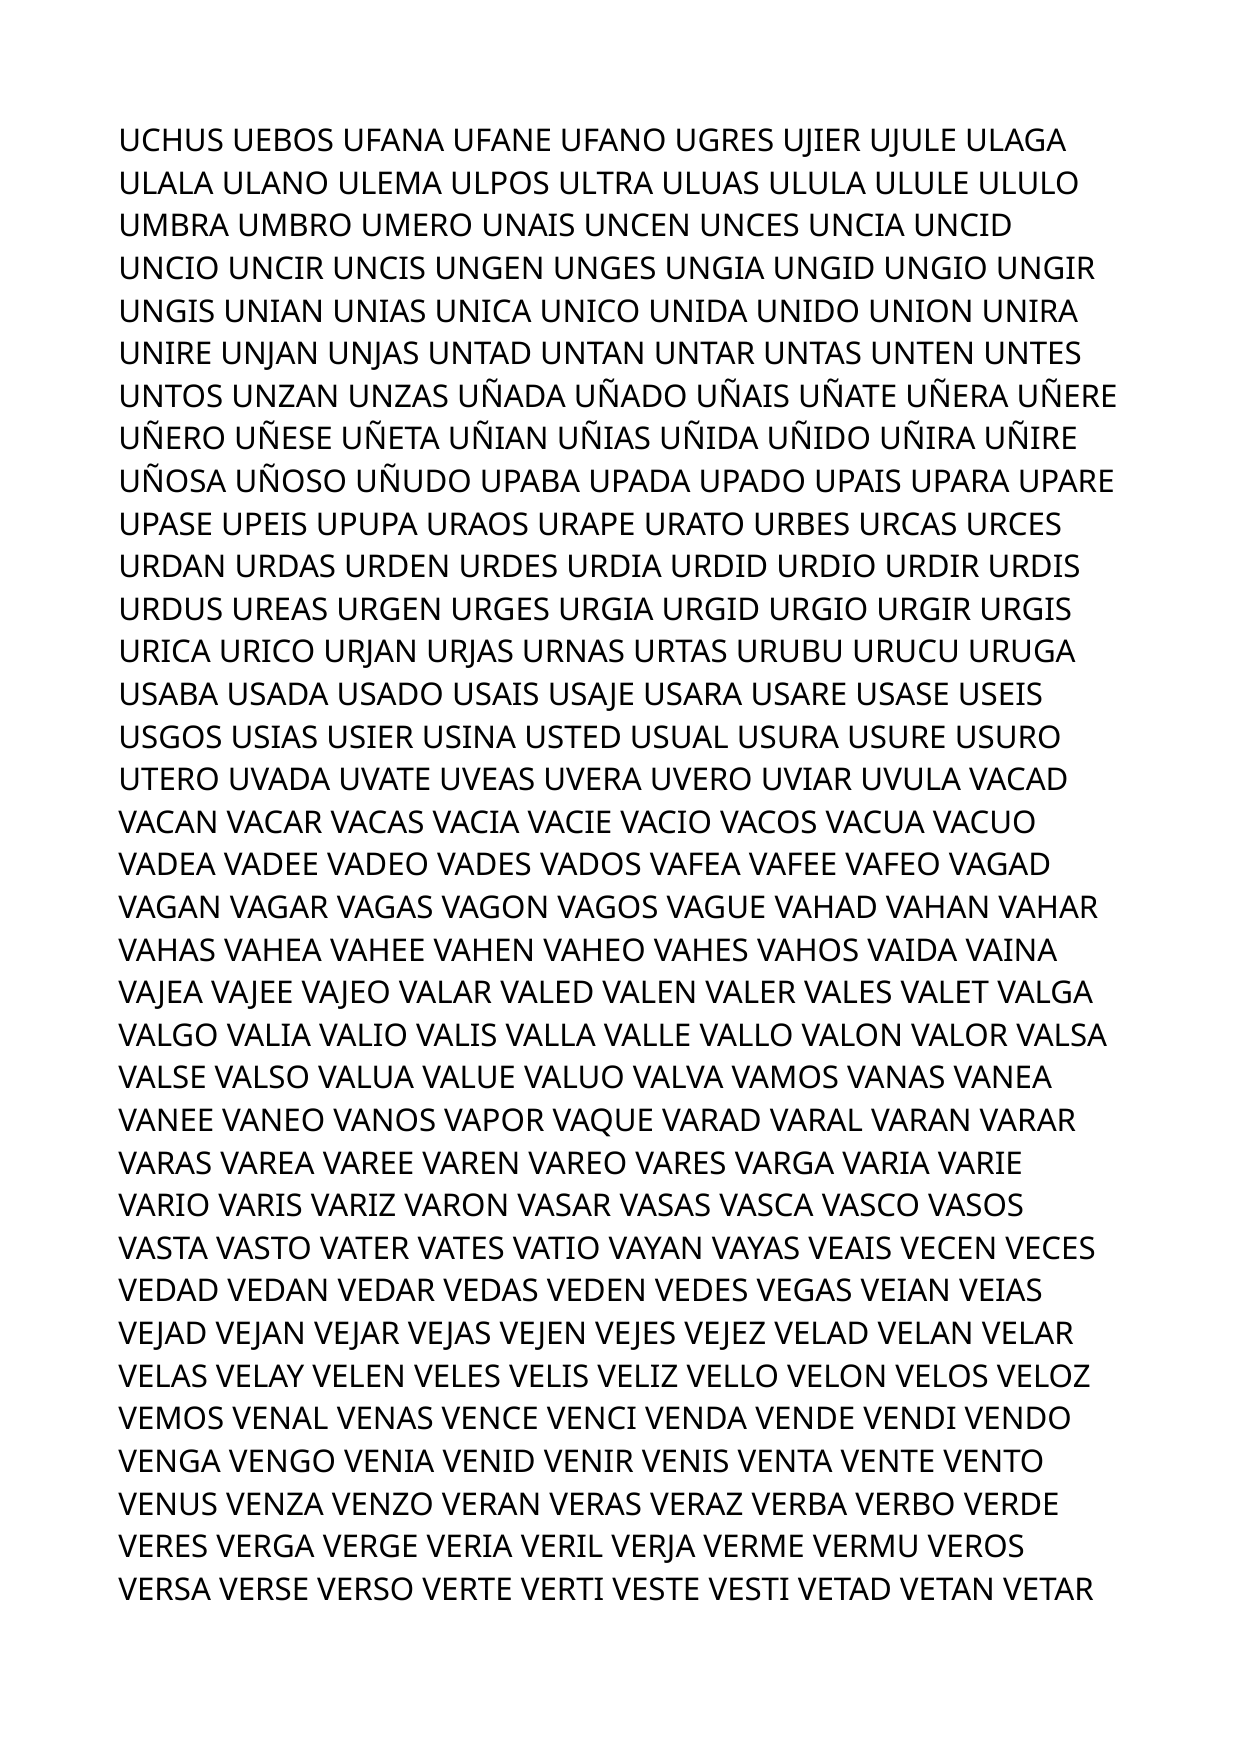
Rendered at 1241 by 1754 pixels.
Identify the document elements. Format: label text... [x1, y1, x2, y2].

text UCHUS UEBOS UFANA UFANE UFANO UGRES UJIER UJULE ULAGA ULALA ULANO ULEMA ULPOS ULTRA ULUAS ULULA ULULE ULULO UMBRA UMBRO UMERO UNAIS UNCEN UNCES UNCIA UNCID UNCIO UNCIR UNCIS UNGEN UNGES UNGIA UNGID UNGIO UNGIR UNGIS UNIAN UNIAS UNICA UNICO UNIDA UNIDO UNION UNIRA UNIRE UNJAN UNJAS UNTAD UNTAN UNTAR UNTAS UNTEN UNTES UNTOS UNZAN UNZAS UÑADA UÑADO UÑAIS UÑATE UÑERA UÑERE UÑERO UÑESE UÑETA UÑIAN UÑIAS UÑIDA UÑIDO UÑIRA UÑIRE UÑOSA UÑOSO UÑUDO UPABA UPADA UPADO UPAIS UPARA UPARE UPASE UPEIS UPUPA URAOS URAPE URATO URBES URCAS URCES URDAN URDAS URDEN URDES URDIA URDID URDIO URDIR URDIS URDUS UREAS URGEN URGES URGIA URGID URGIO URGIR URGIS URICA URICO URJAN URJAS URNAS URTAS URUBU URUCU URUGA USABA USADA USADO USAIS USAJE USARA USARE USASE USEIS USGOS USIAS USIER USINA USTED USUAL USURA USURE USURO UTERO UVADA UVATE UVEAS UVERA UVERO UVIAR UVULA VACAD VACAN VACAR VACAS VACIA VACIE VACIO VACOS VACUA VACUO VADEA VADEE VADEO VADES VADOS VAFEA VAFEE VAFEO VAGAD VAGAN VAGAR VAGAS VAGON VAGOS VAGUE VAHAD VAHAN VAHAR VAHAS VAHEA VAHEE VAHEN VAHEO VAHES VAHOS VAIDA VAINA VAJEA VAJEE VAJEO VALAR VALED VALEN VALER VALES VALET VALGA VALGO VALIA VALIO VALIS VALLA VALLE VALLO VALON VALOR VALSA VALSE VALSO VALUA VALUE VALUO VALVA VAMOS VANAS VANEA VANEE VANEO VANOS VAPOR VAQUE VARAD VARAL VARAN VARAR VARAS VAREA VAREE VAREN VAREO VARES VARGA VARIA VARIE VARIO VARIS VARIZ VARON VASAR VASAS VASCA VASCO VASOS VASTA VASTO VATER VATES VATIO VAYAN VAYAS VEAIS VECEN VECES VEDAD VEDAN VEDAR VEDAS VEDEN VEDES VEGAS VEIAN VEIAS VEJAD VEJAN VEJAR VEJAS VEJEN VEJES VEJEZ VELAD VELAN VELAR VELAS VELAY VELEN VELES VELIS VELIZ VELLO VELON VELOS VELOZ VEMOS VENAL VENAS VENCE VENCI VENDA VENDE VENDI VENDO VENGA VENGO VENIA VENID VENIR VENIS VENTA VENTE VENTO VENUS VENZA VENZO VERAN VERAS VERAZ VERBA VERBO VERDE VERES VERGA VERGE VERIA VERIL VERJA VERME VERMU VEROS VERSA VERSE VERSO VERTE VERTI VESTE VESTI VETAD VETAN VETAR [118, 118, 1122, 1609]
